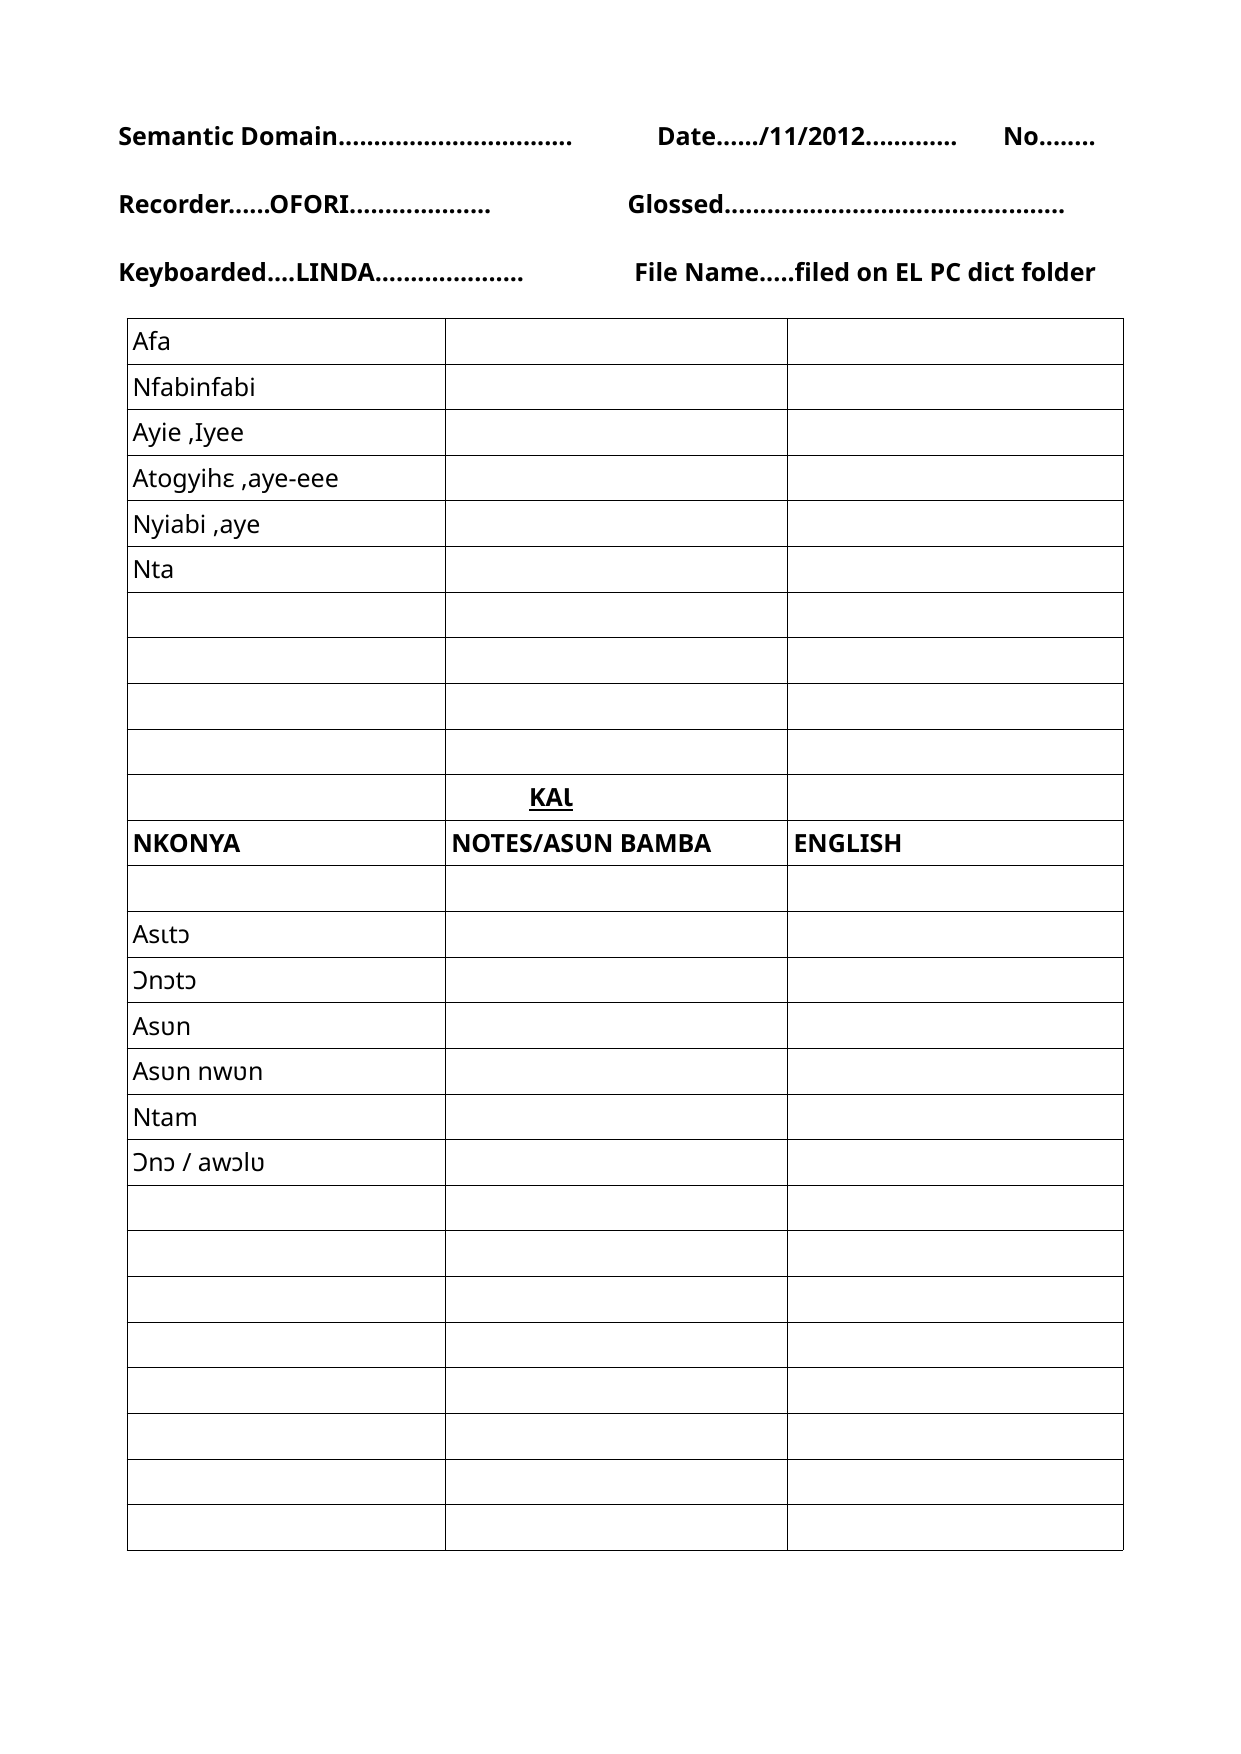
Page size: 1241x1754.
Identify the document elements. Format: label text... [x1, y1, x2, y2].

table_cell [446, 730, 787, 774]
table_cell [446, 319, 787, 363]
table_cell [788, 958, 1123, 1002]
table_cell [446, 638, 787, 683]
table_cell [788, 730, 1123, 774]
table_cell [788, 1049, 1123, 1093]
table_cell Asʋn [128, 1003, 445, 1048]
table_cell Nfabinfabi [128, 365, 445, 409]
table_cell Nyiabi ,aye [128, 501, 445, 546]
table_cell [446, 1277, 787, 1322]
table_cell [788, 1460, 1123, 1504]
table_cell [788, 866, 1123, 911]
table_cell [788, 456, 1123, 500]
table_cell Atogyihɛ ,aye-eee [128, 456, 445, 500]
table_cell [788, 912, 1123, 957]
table_cell [128, 1505, 445, 1550]
table_cell [788, 319, 1123, 363]
table_cell [446, 593, 787, 637]
table_cell [128, 1414, 445, 1458]
table_cell [446, 1140, 787, 1185]
table_cell [446, 1095, 787, 1139]
table_cell [128, 1186, 445, 1230]
table_cell KAƖ [446, 775, 787, 820]
table_cell Ɔnɔtɔ [128, 958, 445, 1002]
table_cell [446, 501, 787, 546]
table_cell Nta [128, 547, 445, 592]
table_cell [446, 912, 787, 957]
table_cell [788, 1277, 1123, 1322]
table_cell [788, 501, 1123, 546]
table_cell Asʋn nwʋn [128, 1049, 445, 1093]
table_cell [128, 1368, 445, 1413]
table_cell [446, 456, 787, 500]
table_cell [446, 1323, 787, 1367]
table_cell [128, 593, 445, 637]
table_cell Ayie ,Iyee [128, 410, 445, 455]
table_cell [788, 1414, 1123, 1458]
table_cell NOTES/ASƲN BAMBA [446, 821, 787, 865]
table_cell [788, 638, 1123, 683]
table_cell [446, 1505, 787, 1550]
table_cell Afa [128, 319, 445, 363]
table_cell [788, 1368, 1123, 1413]
table_cell [788, 684, 1123, 728]
table_cell [446, 365, 787, 409]
table_cell [788, 775, 1123, 820]
table_cell [128, 684, 445, 728]
table_cell [446, 1231, 787, 1276]
table_cell NKONYA [128, 821, 445, 865]
table_cell [788, 365, 1123, 409]
table_cell [446, 410, 787, 455]
table_cell [446, 866, 787, 911]
table_cell [788, 1505, 1123, 1550]
table_cell [446, 547, 787, 592]
table_cell [788, 1231, 1123, 1276]
table_cell ENGLISH [788, 821, 1123, 865]
table_cell [446, 958, 787, 1002]
table_cell [788, 593, 1123, 637]
table_cell [446, 684, 787, 728]
table_cell [128, 1277, 445, 1322]
table_cell [446, 1414, 787, 1458]
table_cell [788, 547, 1123, 592]
table_cell [128, 1460, 445, 1504]
table_cell [128, 775, 445, 820]
table_cell Ɔnɔ / awɔlʋ [128, 1140, 445, 1185]
table_cell [446, 1368, 787, 1413]
table_cell [788, 1095, 1123, 1139]
table_cell [128, 730, 445, 774]
table_cell [446, 1186, 787, 1230]
table_cell [788, 410, 1123, 455]
table_cell [128, 1323, 445, 1367]
table_cell [446, 1003, 787, 1048]
table_cell Ntam [128, 1095, 445, 1139]
table_cell Asɩtɔ [128, 912, 445, 957]
table_cell [446, 1460, 787, 1504]
table_cell [788, 1140, 1123, 1185]
table_cell [788, 1186, 1123, 1230]
table_cell [128, 866, 445, 911]
table_cell [446, 1049, 787, 1093]
table_cell [788, 1003, 1123, 1048]
table_cell [788, 1323, 1123, 1367]
table_cell [128, 1231, 445, 1276]
table_cell [128, 638, 445, 683]
